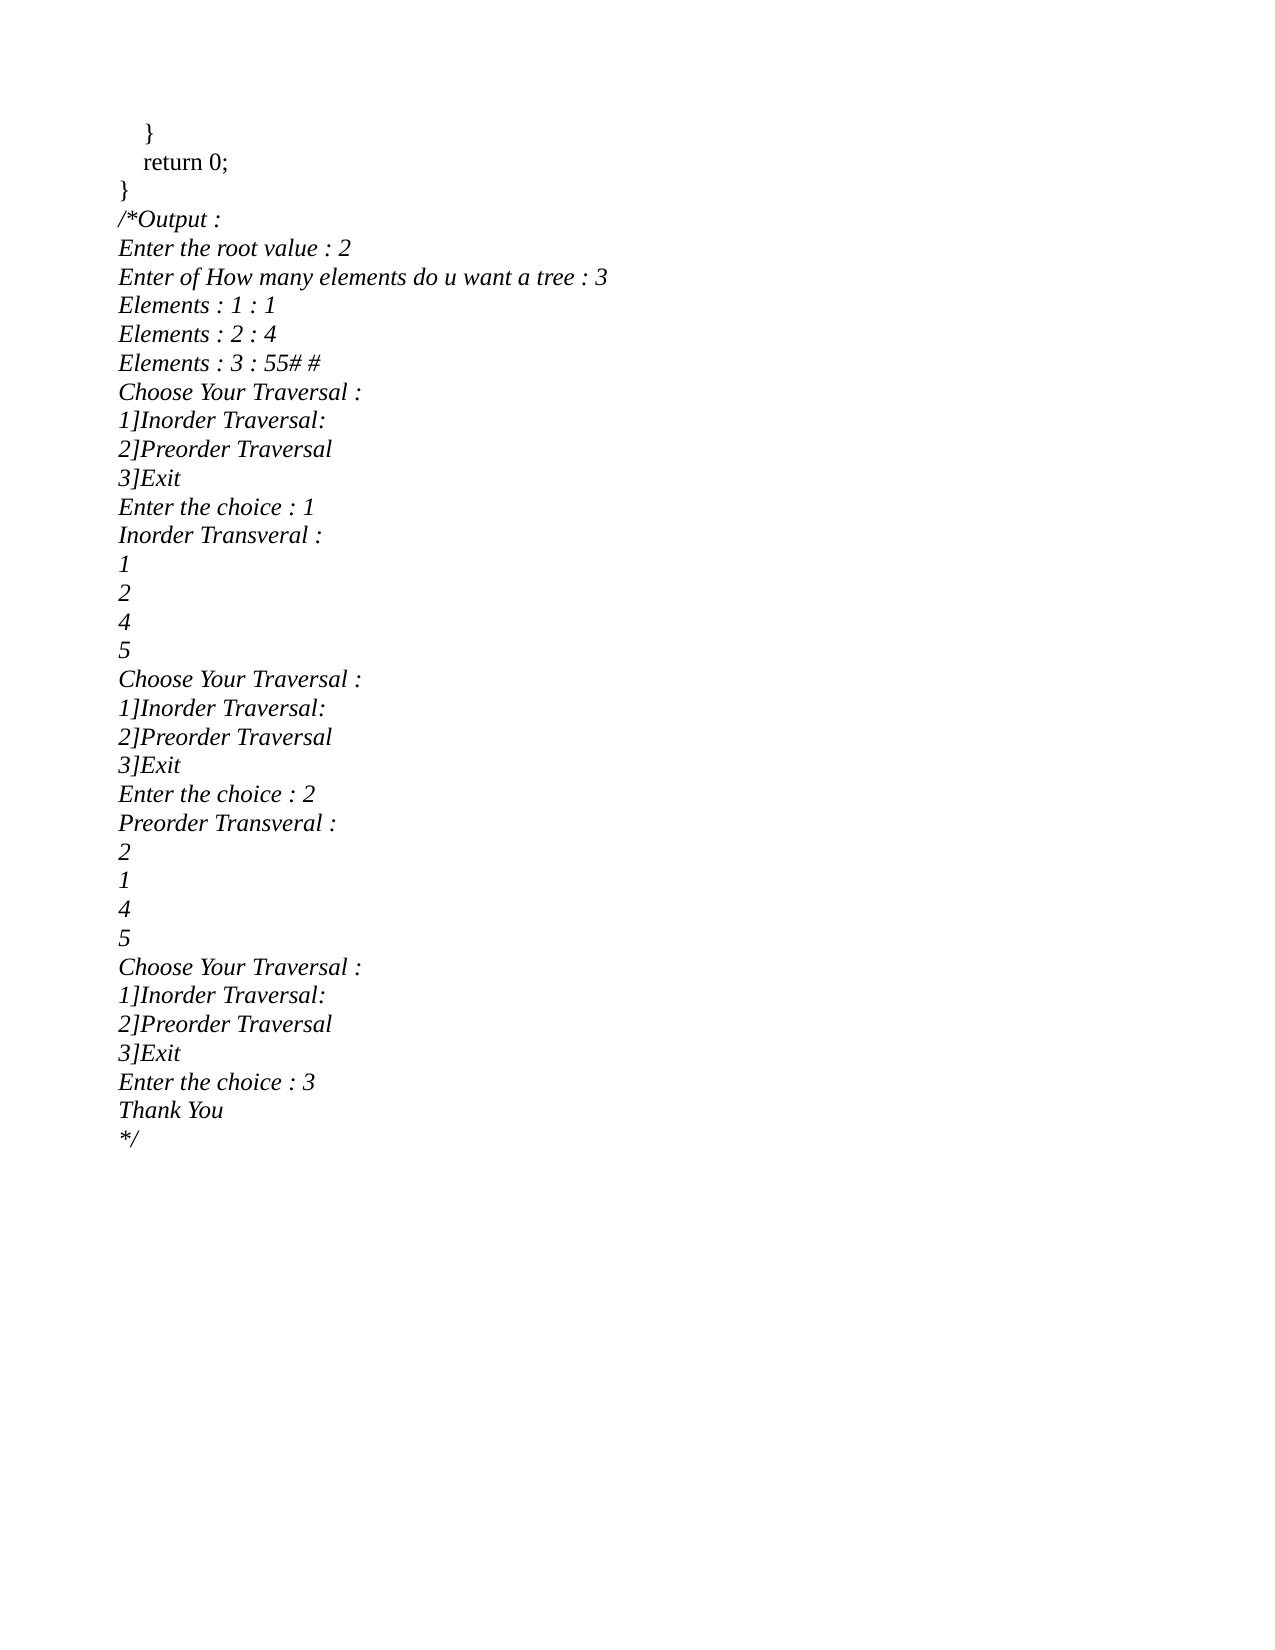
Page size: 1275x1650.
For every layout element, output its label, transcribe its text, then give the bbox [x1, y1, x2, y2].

text Choose Your Traversal : [118, 952, 1157, 981]
text 2 [118, 578, 1157, 607]
text 3]Exit [118, 463, 1157, 492]
text Enter the choice : 3 [118, 1067, 1157, 1096]
text 4 [118, 894, 1157, 923]
text Elements : 3 : 55# # [118, 348, 1157, 377]
text Enter of How many elements do u want a tree : 3 [118, 262, 1157, 291]
text 1 [118, 866, 1157, 894]
text 4 [118, 607, 1157, 636]
text 3]Exit [118, 1038, 1157, 1067]
text Elements : 1 : 1 [118, 291, 1157, 319]
text Preorder Transveral : [118, 808, 1157, 837]
text 5 [118, 923, 1157, 952]
text 2]Preorder Traversal [118, 434, 1157, 463]
text 1]Inorder Traversal: [118, 693, 1157, 722]
text 2 [118, 837, 1157, 866]
text */ [118, 1124, 1157, 1153]
text } return 0; } [118, 118, 1157, 204]
text 1 [118, 549, 1157, 578]
text Thank You [118, 1096, 1157, 1124]
text Choose Your Traversal : [118, 664, 1157, 693]
text /*Output : [118, 204, 1157, 233]
text Enter the root value : 2 [118, 233, 1157, 262]
text Elements : 2 : 4 [118, 319, 1157, 348]
text 1]Inorder Traversal: [118, 981, 1157, 1009]
text Choose Your Traversal : [118, 377, 1157, 406]
text 5 [118, 636, 1157, 664]
text 1]Inorder Traversal: [118, 406, 1157, 434]
text Enter the choice : 1 [118, 492, 1157, 521]
text 3]Exit [118, 751, 1157, 779]
text 2]Preorder Traversal [118, 722, 1157, 751]
text Enter the choice : 2 [118, 779, 1157, 808]
text Inorder Transveral : [118, 521, 1157, 549]
text 2]Preorder Traversal [118, 1009, 1157, 1038]
